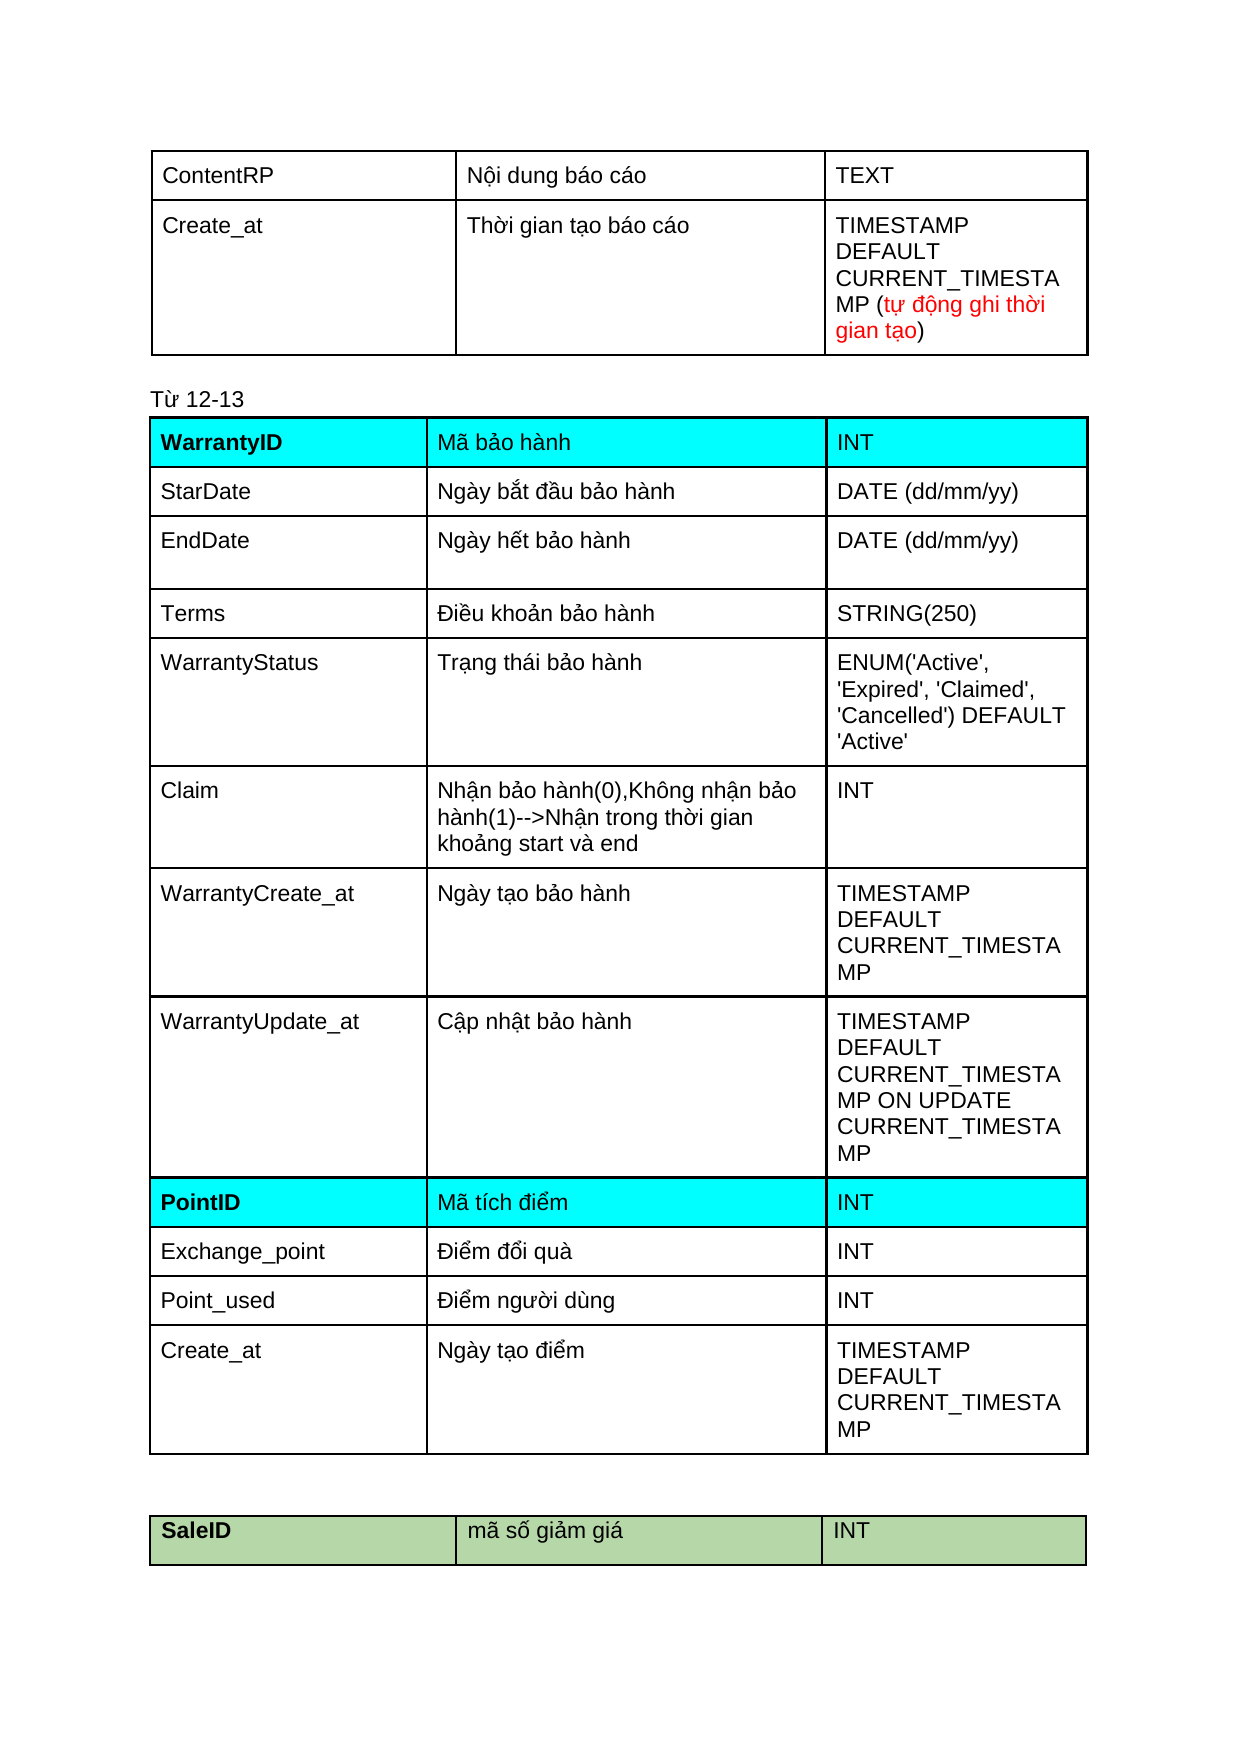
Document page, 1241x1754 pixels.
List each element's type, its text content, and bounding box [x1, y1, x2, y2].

table_cell WarrantyUpdate_at [151, 998, 426, 1176]
table_cell Cập nhật bảo hành [428, 998, 825, 1176]
text Từ 12-13 [150, 386, 1090, 413]
table_cell TIMESTAMP DEFAULT CURRENT_TIMESTAMP ON UPDATE CURRENT_TIMESTAMP [828, 998, 1086, 1176]
table_cell StarDate [151, 468, 426, 515]
table_cell Ngày tạo bảo hành [428, 869, 825, 995]
table_header WarrantyID [151, 419, 426, 466]
table_cell Point_used [151, 1277, 426, 1324]
table_cell Điểm đổi quà [428, 1228, 825, 1275]
table_cell Thời gian tạo báo cáo [457, 201, 824, 354]
table_header INT [823, 1517, 1085, 1564]
table_cell WarrantyStatus [151, 639, 426, 765]
table_cell INT [828, 767, 1086, 867]
table_cell TIMESTAMP DEFAULT CURRENT_TIMESTAMP [828, 869, 1086, 995]
table_cell TEXT [826, 152, 1086, 199]
table_cell Ngày hết bảo hành [428, 517, 825, 587]
table_cell Nhận bảo hành(0),Không nhận bảo hành(1)-->Nhận trong thời gian khoảng start và end [428, 767, 825, 867]
table_cell Nội dung báo cáo [457, 152, 824, 199]
table_cell Ngày bắt đầu bảo hành [428, 468, 825, 515]
table_cell DATE (dd/mm/yy) [828, 468, 1086, 515]
table_cell INT [828, 1179, 1086, 1226]
table_cell Exchange_point [151, 1228, 426, 1275]
table_cell ContentRP [153, 152, 455, 199]
table_cell ENUM('Active', 'Expired', 'Claimed', 'Cancelled') DEFAULT 'Active' [828, 639, 1086, 765]
table_cell INT [828, 1277, 1086, 1324]
table_cell Điểm người dùng [428, 1277, 825, 1324]
table_cell Create_at [153, 201, 455, 354]
table_header mã số giảm giá [457, 1517, 821, 1564]
table_header SaleID [151, 1517, 455, 1564]
table_header INT [828, 419, 1086, 466]
table_header Mã bảo hành [428, 419, 825, 466]
table_cell Terms [151, 590, 426, 637]
table_cell DATE (dd/mm/yy) [828, 517, 1086, 587]
table_cell Ngày tạo điểm [428, 1326, 825, 1452]
table_cell WarrantyCreate_at [151, 869, 426, 995]
table_cell EndDate [151, 517, 426, 587]
table_cell Mã tích điểm [428, 1179, 825, 1226]
table_cell PointID [151, 1179, 426, 1226]
table_cell TIMESTAMP DEFAULT CURRENT_TIMESTAMP (tự động ghi thời gian tạo) [826, 201, 1086, 354]
table_cell Điều khoản bảo hành [428, 590, 825, 637]
table_cell INT [828, 1228, 1086, 1275]
table_cell Create_at [151, 1326, 426, 1452]
table_cell Trạng thái bảo hành [428, 639, 825, 765]
table_cell STRING(250) [828, 590, 1086, 637]
table_cell TIMESTAMP DEFAULT CURRENT_TIMESTAMP [828, 1326, 1086, 1452]
table_cell Claim [151, 767, 426, 867]
